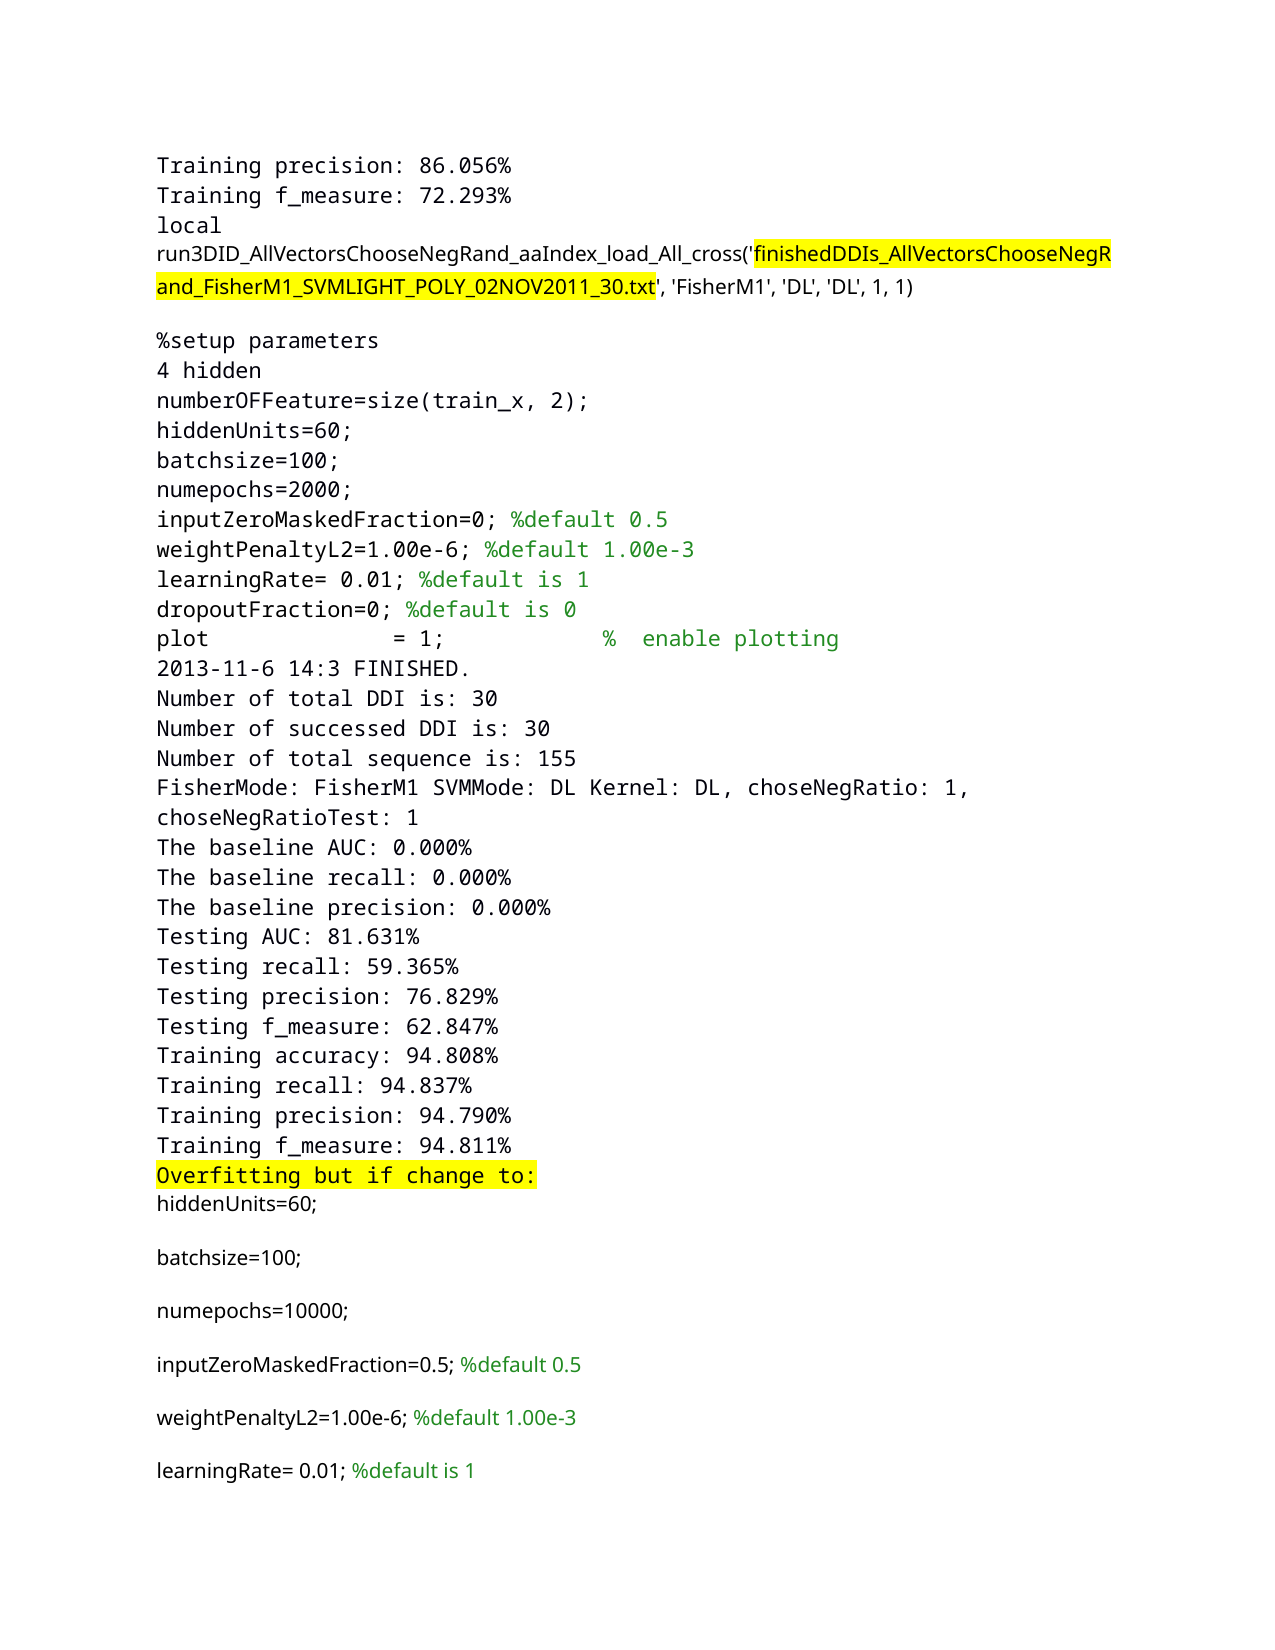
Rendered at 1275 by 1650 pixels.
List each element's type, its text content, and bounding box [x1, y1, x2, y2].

text numepochs=2000; [156, 474, 1118, 504]
text Testing precision: 76.829% [156, 981, 1118, 1011]
text The baseline recall: 0.000% [156, 862, 1118, 891]
text batchsize=100; [156, 1243, 1118, 1271]
text Testing f_measure: 62.847% [156, 1011, 1118, 1040]
text 4 hidden [156, 355, 1118, 385]
text inputZeroMaskedFraction=0; %default 0.5 [156, 504, 1118, 534]
text 2013-11-6 14:3 FINISHED. [156, 653, 1118, 683]
text The baseline AUC: 0.000% [156, 832, 1118, 862]
text inputZeroMaskedFraction=0.5; %default 0.5 [156, 1350, 1118, 1378]
text Number of total sequence is: 155 [156, 742, 1118, 772]
text Testing AUC: 81.631% [156, 921, 1118, 951]
text Training accuracy: 94.808% [156, 1040, 1118, 1070]
text hiddenUnits=60; [156, 1189, 1118, 1218]
text %setup parameters [156, 325, 1118, 355]
text numepochs=10000; [156, 1296, 1118, 1325]
text Training precision: 86.056% [156, 150, 1118, 180]
text local [156, 209, 1118, 239]
text Overfitting but if change to: [156, 1159, 1118, 1189]
text Training precision: 94.790% [156, 1100, 1118, 1130]
text plot = 1; % enable plotting [156, 623, 1118, 653]
text learningRate= 0.01; %default is 1 [156, 564, 1118, 593]
text Training recall: 94.837% [156, 1070, 1118, 1100]
text numberOFFeature=size(train_x, 2); [156, 385, 1118, 415]
text Training f_measure: 94.811% [156, 1130, 1118, 1159]
text FisherMode: FisherM1 SVMMode: DL Kernel: DL, choseNegRatio: 1, choseNegRatioTest: 1 [156, 772, 1118, 832]
text Number of total DDI is: 30 [156, 683, 1118, 713]
text batchsize=100; [156, 444, 1118, 474]
text run3DID_AllVectorsChooseNegRand_aaIndex_load_All_cross('finishedDDIs_AllVectorsChooseNegRand_FisherM1_SVMLIGHT_POLY_02NOV2011_30.txt', 'FisherM1', 'DL', 'DL', 1, 1) [156, 239, 1118, 300]
text Number of successed DDI is: 30 [156, 713, 1118, 742]
text Testing recall: 59.365% [156, 951, 1118, 981]
text weightPenaltyL2=1.00e-6; %default 1.00e-3 [156, 534, 1118, 564]
text The baseline precision: 0.000% [156, 891, 1118, 921]
text hiddenUnits=60; [156, 415, 1118, 444]
text learningRate= 0.01; %default is 1 [156, 1457, 1118, 1485]
text Training f_measure: 72.293% [156, 180, 1118, 209]
text weightPenaltyL2=1.00e-6; %default 1.00e-3 [156, 1403, 1118, 1432]
text dropoutFraction=0; %default is 0 [156, 593, 1118, 623]
